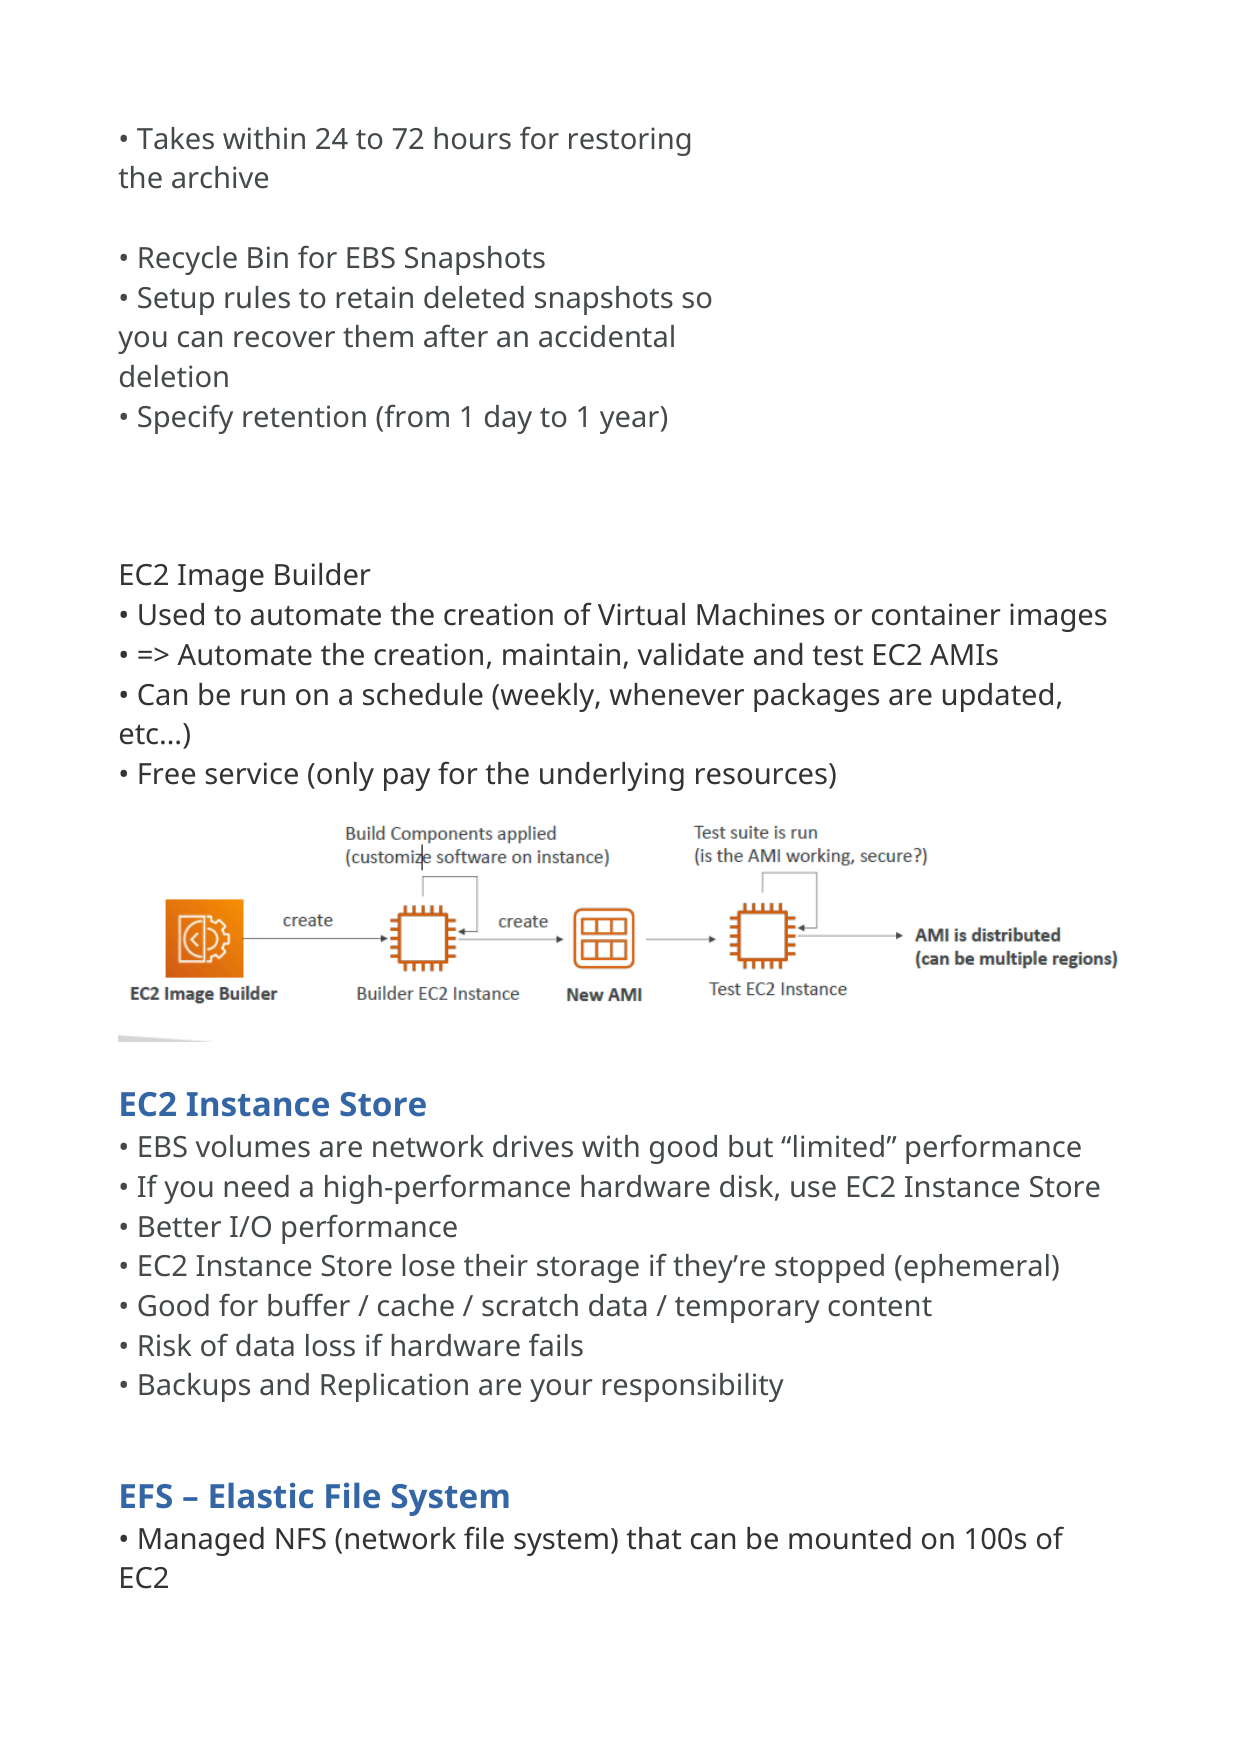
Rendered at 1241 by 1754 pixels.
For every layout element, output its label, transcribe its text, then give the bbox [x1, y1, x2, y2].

text • EBS volumes are network drives with good but “limited” performance [118, 1127, 1122, 1166]
text you can recover them after an accidental [118, 317, 1122, 356]
text EC2 Instance Store [118, 1081, 1122, 1127]
text EC2 Image Builder [118, 555, 1122, 594]
text • EC2 Instance Store lose their storage if they’re stopped (ephemeral) [118, 1246, 1122, 1285]
text • Good for buffer / cache / scratch data / temporary content [118, 1285, 1122, 1325]
text • Free service (only pay for the underlying resources) [118, 753, 1122, 792]
text • Specify retention (from 1 day to 1 year) [118, 396, 1122, 436]
text • Better I/O performance [118, 1206, 1122, 1246]
text the archive [118, 158, 1122, 197]
text • Can be run on a schedule (weekly, whenever packages are updated, etc…) [118, 674, 1122, 753]
text • Risk of data loss if hardware fails [118, 1325, 1122, 1365]
text • If you need a high-performance hardware disk, use EC2 Instance Store [118, 1166, 1122, 1206]
text • Backups and Replication are your responsibility [118, 1365, 1122, 1404]
picture [118, 792, 1123, 1042]
text • Takes within 24 to 72 hours for restoring [118, 118, 1122, 158]
text • => Automate the creation, maintain, validate and test EC2 AMIs [118, 634, 1122, 674]
text EFS – Elastic File System [118, 1472, 1122, 1518]
text deletion [118, 356, 1122, 396]
text • Setup rules to retain deleted snapshots so [118, 277, 1122, 317]
text • Used to automate the creation of Virtual Machines or container images [118, 594, 1122, 634]
text • Managed NFS (network file system) that can be mounted on 100s of EC2 [118, 1518, 1122, 1597]
text • Recycle Bin for EBS Snapshots [118, 237, 1122, 277]
